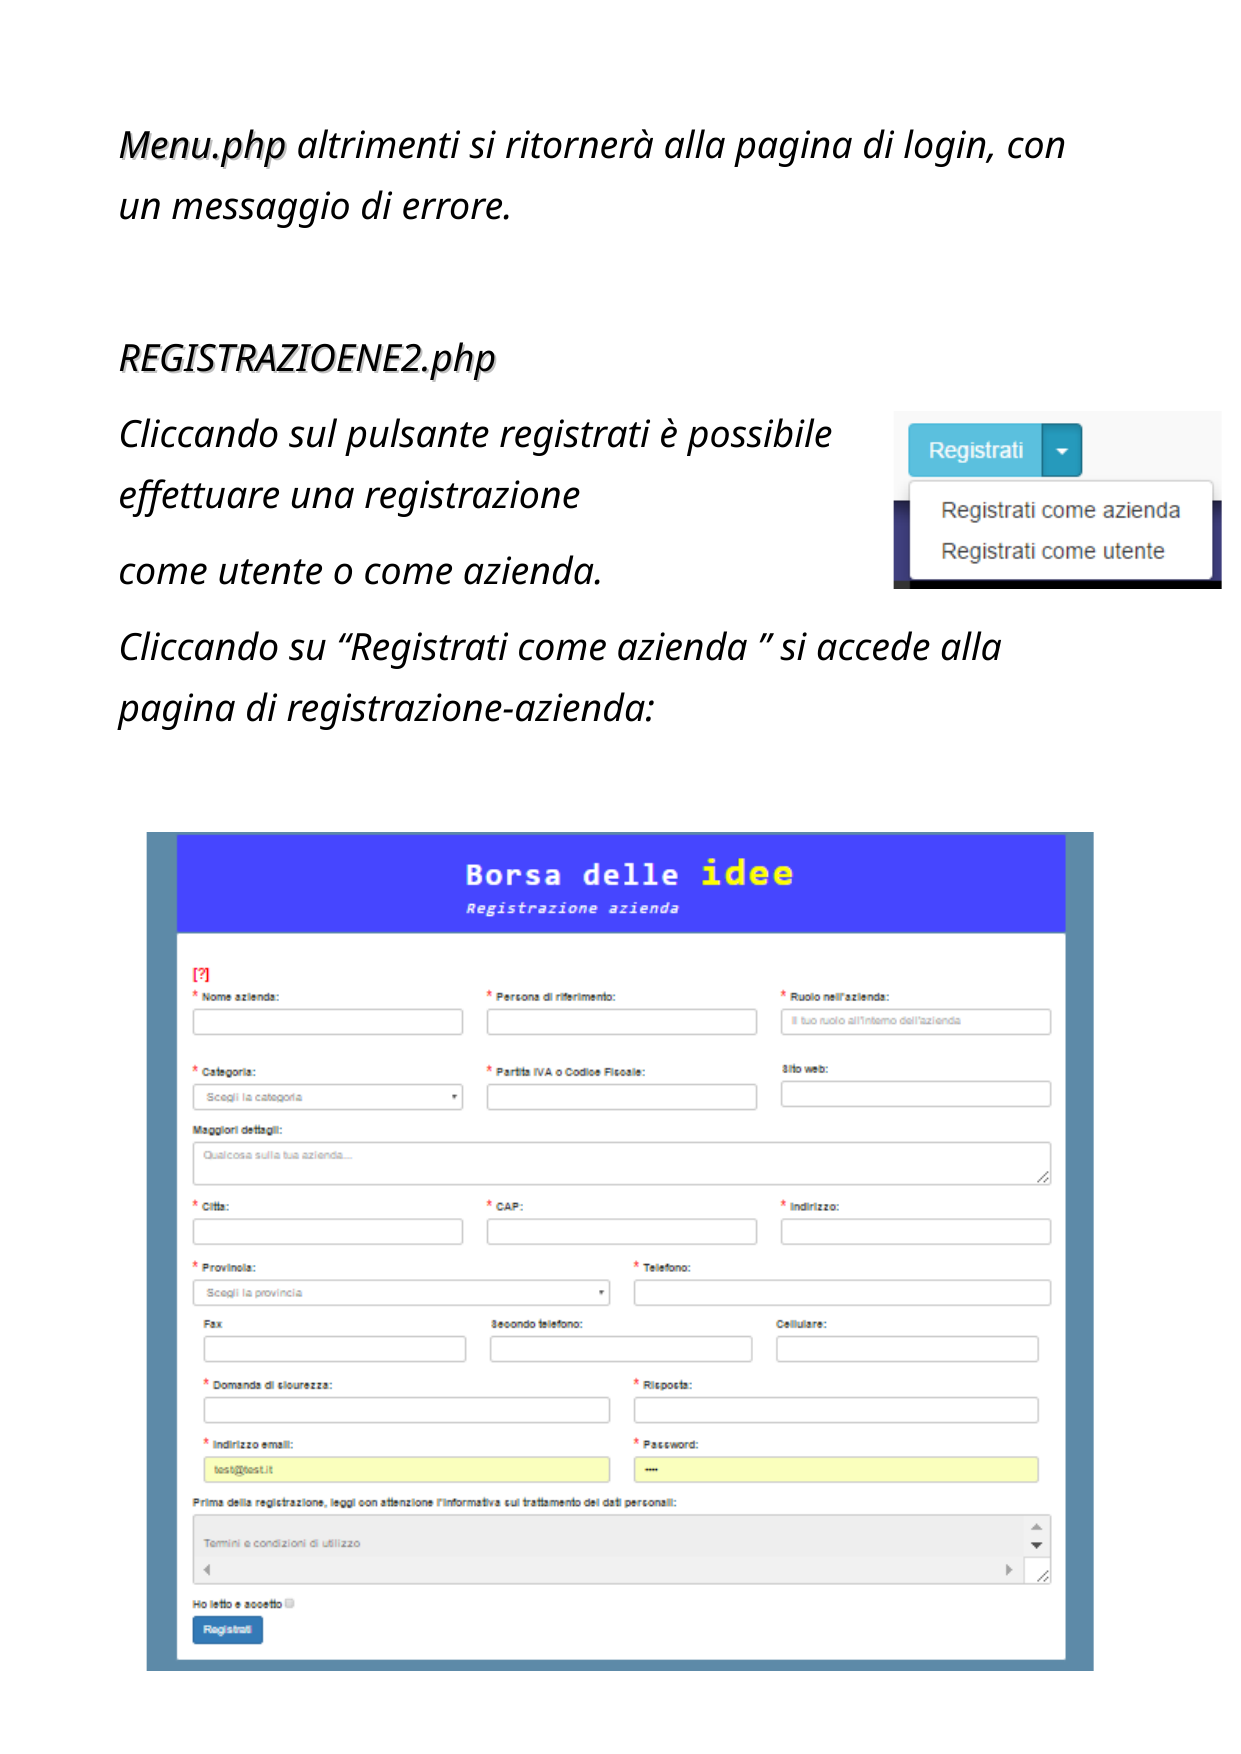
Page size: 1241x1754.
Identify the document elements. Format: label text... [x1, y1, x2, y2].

text Cliccando su “Registrati come azienda ” si accede alla pagina di registrazione-azienda: [118, 620, 1122, 732]
text come utente o come azienda. [118, 544, 1122, 595]
text REGISTRAZIOENE2.php [118, 331, 1122, 382]
text Cliccando sul pulsante registrati è possibile effettuare una registrazione [118, 407, 1122, 519]
text Menu.php altrimenti si ritornerà alla pagina di login, con un messaggio di errore. [118, 118, 1122, 230]
